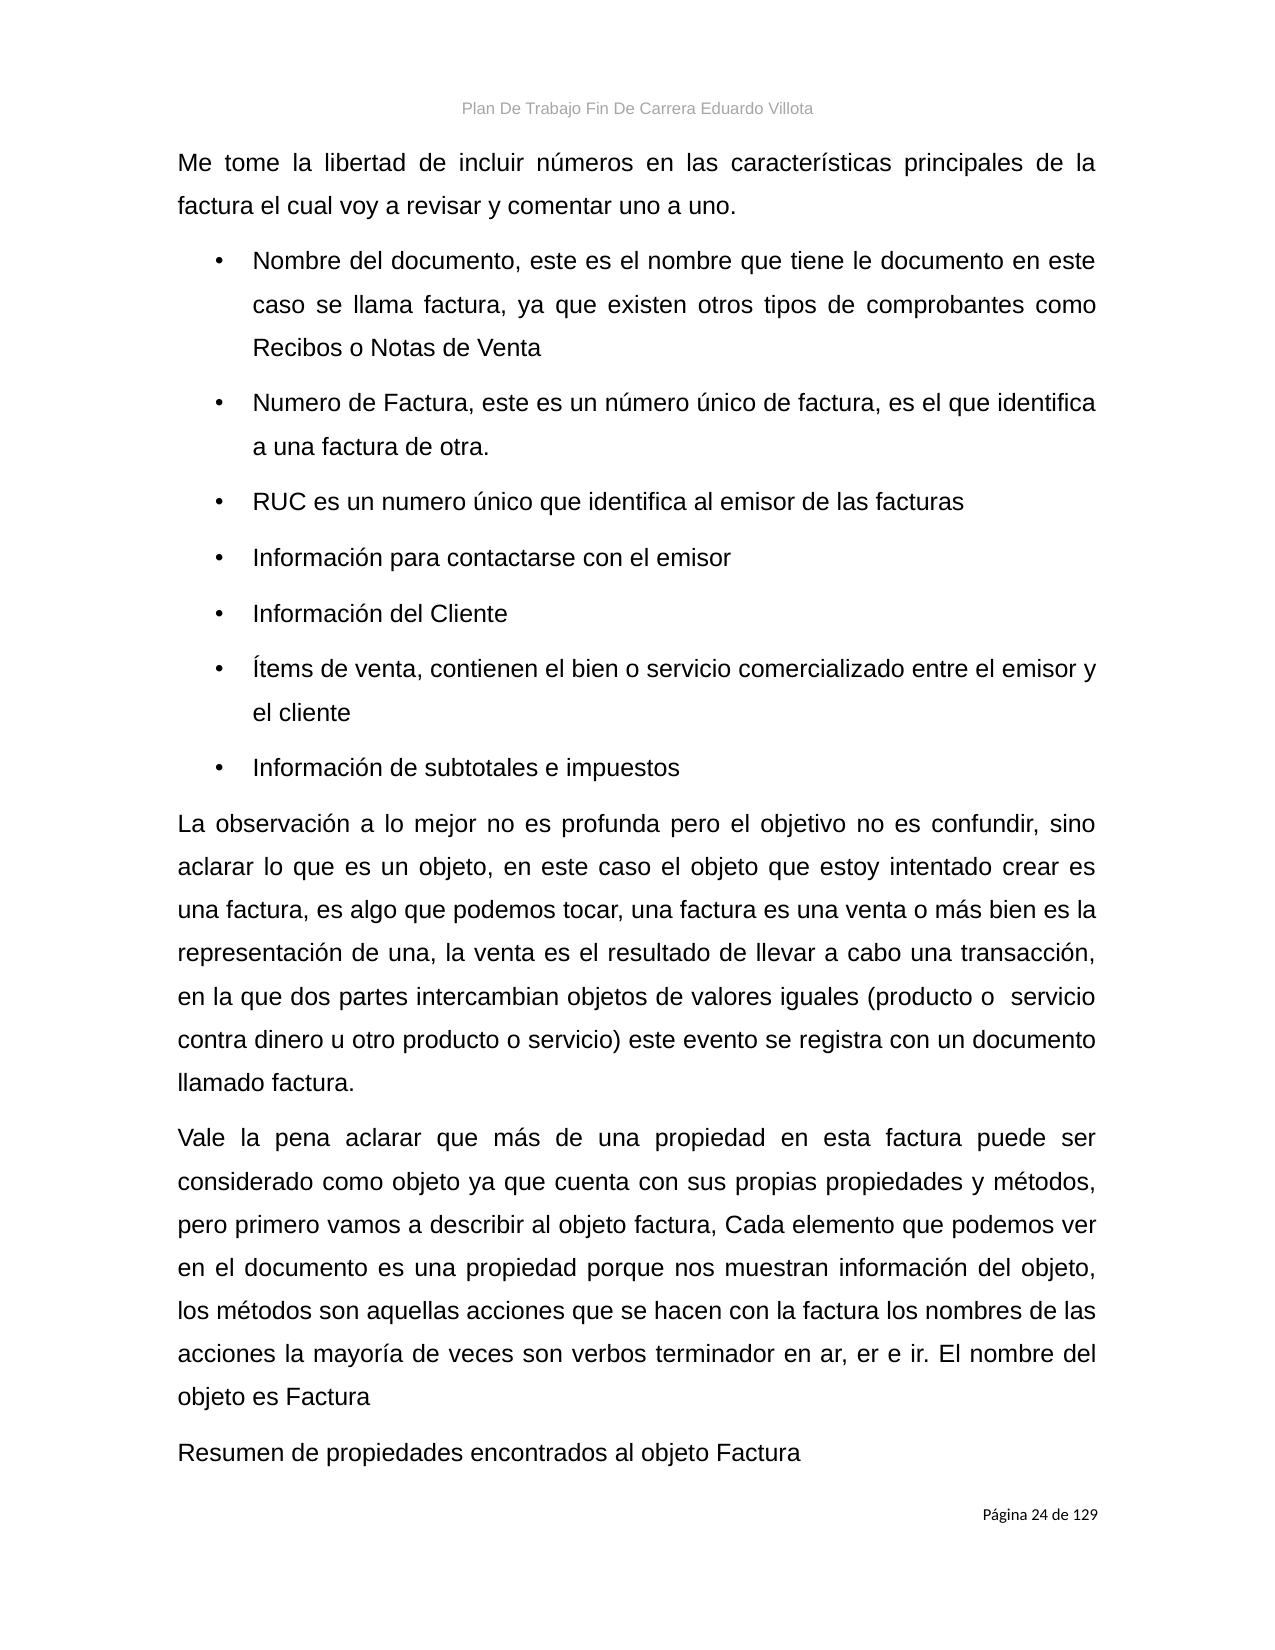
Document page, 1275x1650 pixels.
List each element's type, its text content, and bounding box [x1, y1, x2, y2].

text Resumen de propiedades encontrados al objeto Factura [177, 1438, 1098, 1466]
list Información de subtotales e impuestos [215, 753, 1098, 782]
list Nombre del documento, este es el nombre que tiene le documento en este caso se llama factura, ya que existen otros tipos de comprobantes como Recibos o Notas de Venta [215, 246, 1098, 361]
text Vale la pena aclarar que más de una propiedad en esta factura puede ser considerado como objeto ya que cuenta con sus propias propiedades y métodos, pero primero vamos a describir al objeto factura, Cada elemento que podemos ver en el documento es una propiedad porque nos muestran información del objeto, los métodos son aquellas acciones que se hacen con la factura los nombres de las acciones la mayoría de veces son verbos terminador en ar, er e ir. El nombre del objeto es Factura [177, 1123, 1098, 1411]
list Ítems de venta, contienen el bien o servicio comercializado entre el emisor y el cliente [215, 654, 1098, 726]
list Numero de Factura, este es un número único de factura, es el que identifica a una factura de otra. [215, 388, 1098, 460]
list Información para contactarse con el emisor [215, 543, 1098, 572]
text Me tome la libertad de incluir números en las características principales de la factura el cual voy a revisar y comentar uno a uno. [177, 148, 1098, 219]
list Información del Cliente [215, 599, 1098, 627]
list RUC es un numero único que identifica al emisor de las facturas [215, 487, 1098, 516]
text La observación a lo mejor no es profunda pero el objetivo no es confundir, sino aclarar lo que es un objeto, en este caso el objeto que estoy intentado crear es una factura, es algo que podemos tocar, una factura es una venta o más bien es la representación de una, la venta es el resultado de llevar a cabo una transacción, en la que dos partes intercambian objetos de valores iguales (producto o servicio contra dinero u otro producto o servicio) este evento se registra con un documento llamado factura. [177, 809, 1098, 1096]
